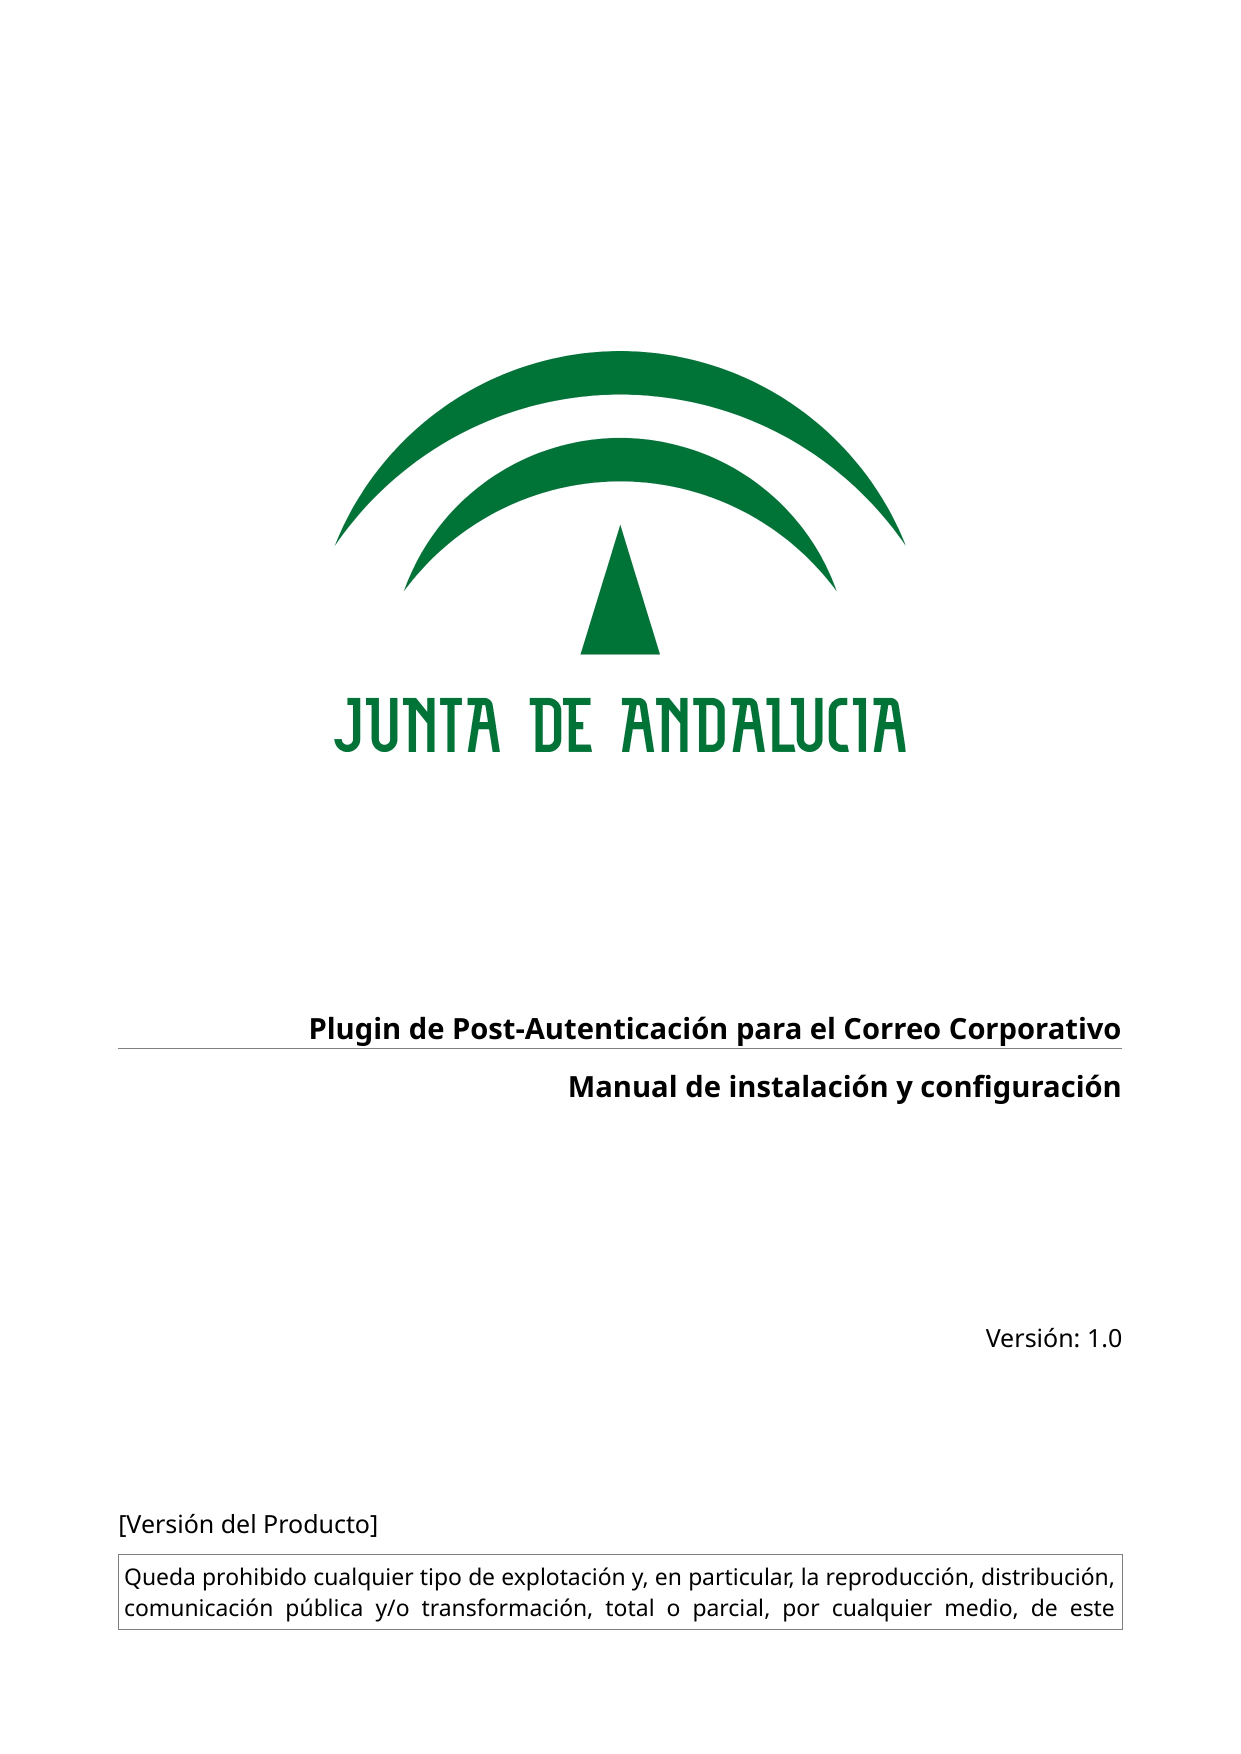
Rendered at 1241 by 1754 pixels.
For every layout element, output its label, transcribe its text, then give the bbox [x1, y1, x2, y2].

text Versión: 1.0 [118, 1321, 1122, 1355]
text Plugin de Post-Autenticación para el Correo Corporativo [118, 1008, 1122, 1048]
text [Versión del Producto] [118, 1507, 1122, 1541]
table_header Queda prohibido cualquier tipo de explotación y, en particular, la reproducción, distribución, comunicación pública y/o transformación, total o parcial, por cualquier medio, de este [119, 1555, 1122, 1629]
picture [334, 351, 906, 752]
title Manual de instalación y configuración [118, 1066, 1122, 1106]
